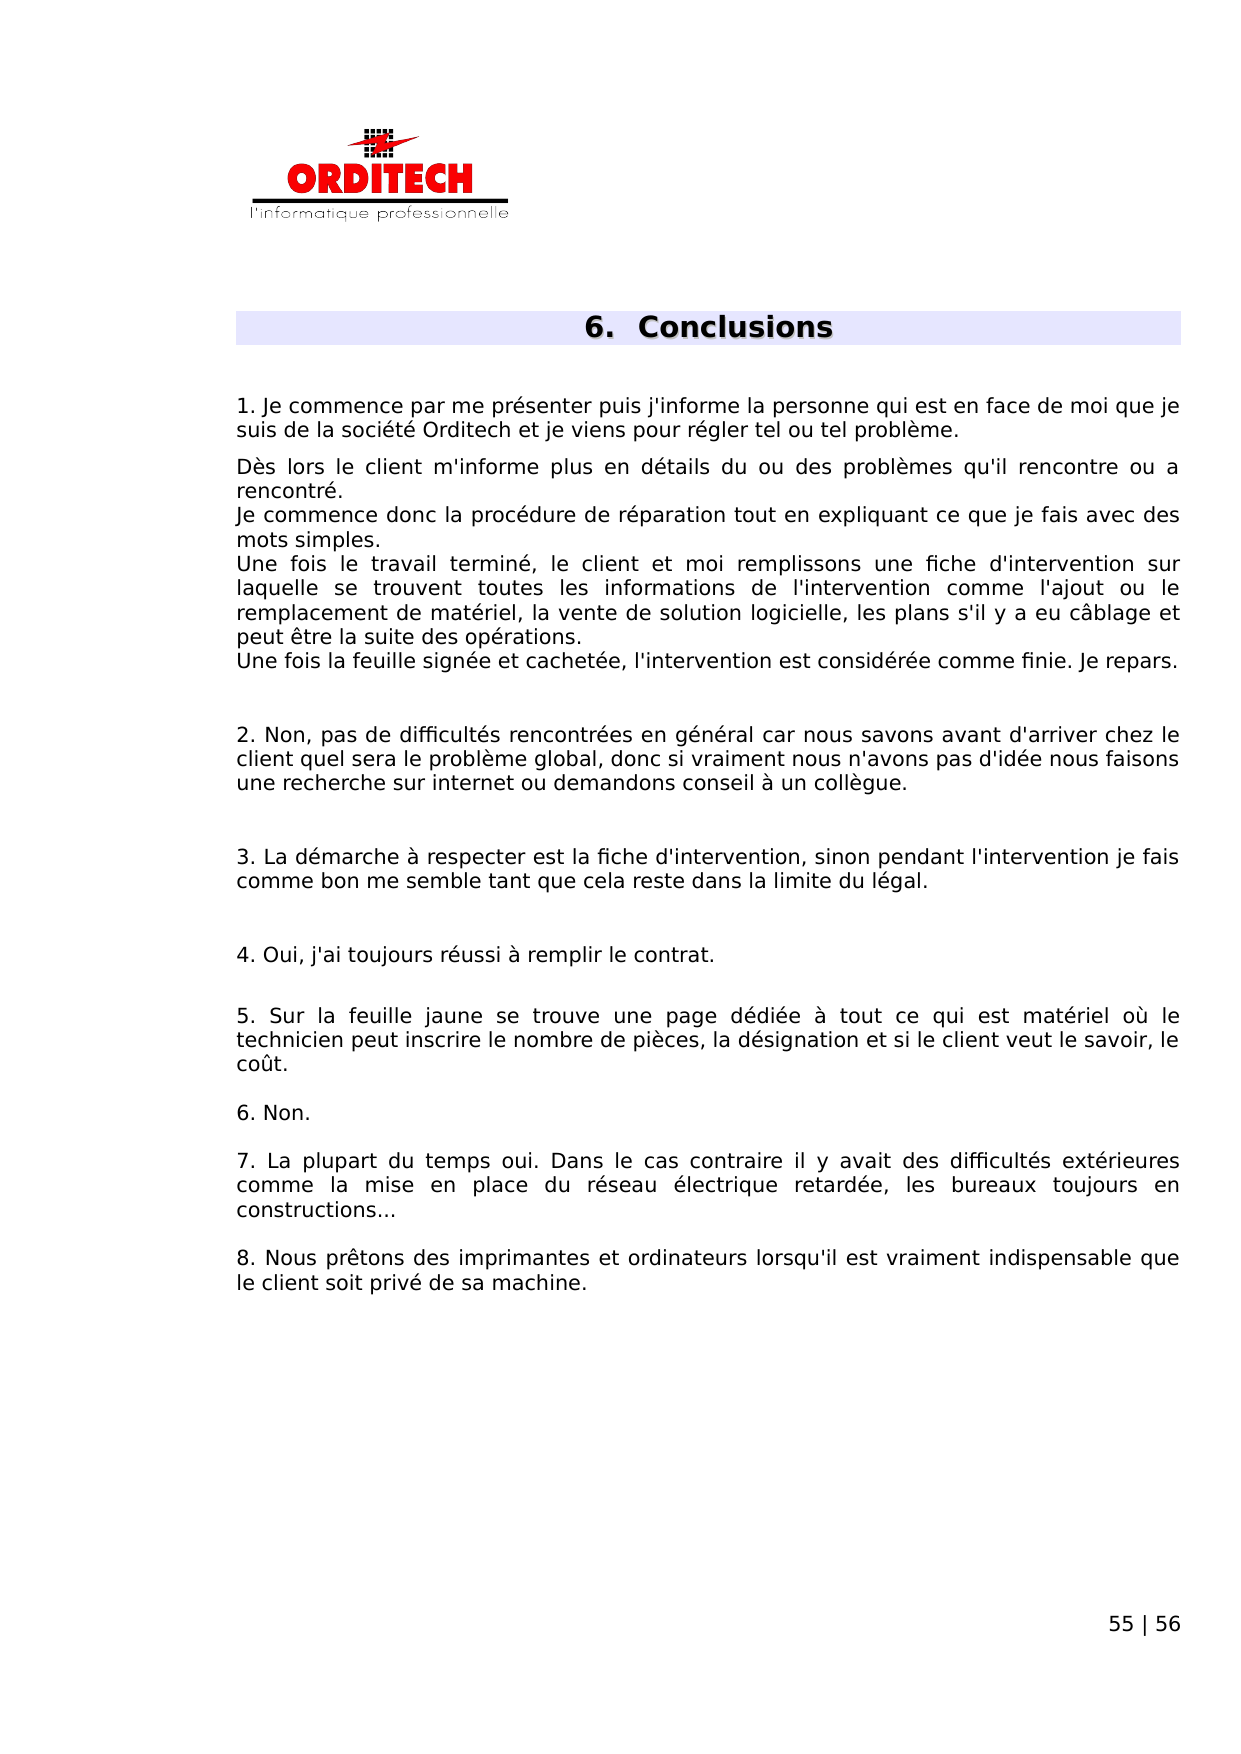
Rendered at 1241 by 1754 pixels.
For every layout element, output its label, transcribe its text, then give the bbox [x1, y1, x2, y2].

picture [236, 118, 527, 232]
text Une fois la feuille signée et cachetée, l'intervention est considérée comme finie. Je repars. [236, 649, 1181, 673]
text Une fois le travail terminé, le client et moi remplissons une fiche d'intervention sur laquelle se trouvent toutes les informations de l'intervention comme l'ajout ou le remplacement de matériel, la vente de solution logicielle, les plans s'il y a eu câblage et peut être la suite des opérations. [236, 552, 1181, 649]
text 1. Je commence par me présenter puis j'informe la personne qui est en face de moi que je suis de la société Orditech et je viens pour régler tel ou tel problème. [236, 394, 1181, 442]
text Dès lors le client m'informe plus en détails du ou des problèmes qu'il rencontre ou a rencontré. [236, 455, 1181, 503]
text 3. La démarche à respecter est la fiche d'intervention, sinon pendant l'intervention je fais comme bon me semble tant que cela reste dans la limite du légal. [236, 845, 1181, 893]
text 8. Nous prêtons des imprimantes et ordinateurs lorsqu'il est vraiment indispensable que le client soit privé de sa machine. [236, 1246, 1181, 1295]
text 4. Oui, j'ai toujours réussi à remplir le contrat. [236, 943, 1181, 967]
text 2. Non, pas de difficultés rencontrées en général car nous savons avant d'arriver chez le client quel sera le problème global, donc si vraiment nous n'avons pas d'idée nous faisons une recherche sur internet ou demandons conseil à un collègue. [236, 723, 1181, 796]
text 5. Sur la feuille jaune se trouve une page dédiée à tout ce qui est matériel où le technicien peut inscrire le nombre de pièces, la désignation et si le client veut le savoir, le coût. [236, 1004, 1181, 1076]
subtitle Conclusions [236, 311, 1181, 345]
text 6. Non. [236, 1101, 1181, 1125]
text Je commence donc la procédure de réparation tout en expliquant ce que je fais avec des mots simples. [236, 503, 1181, 552]
text 7. La plupart du temps oui. Dans le cas contraire il y avait des difficultés extérieures comme la mise en place du réseau électrique retardée, les bureaux toujours en constructions... [236, 1149, 1181, 1222]
